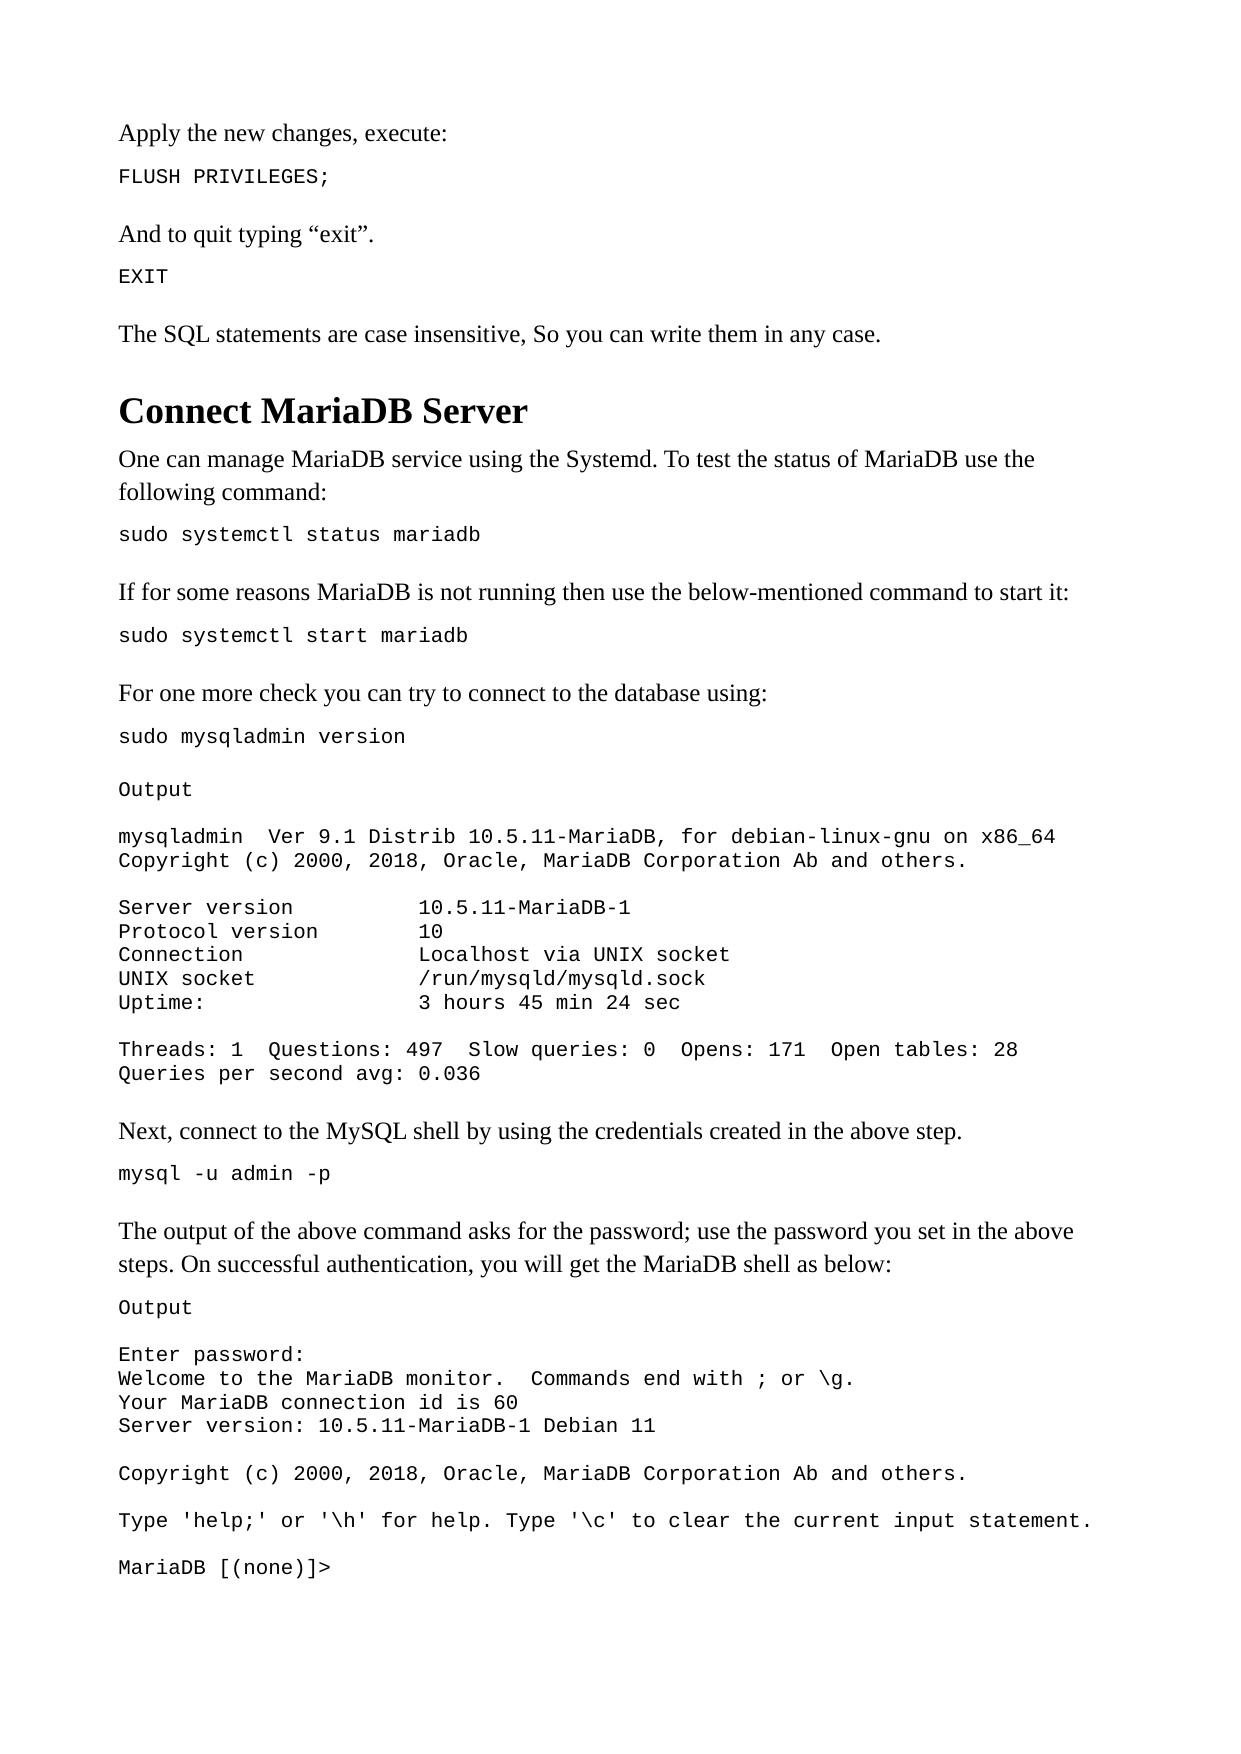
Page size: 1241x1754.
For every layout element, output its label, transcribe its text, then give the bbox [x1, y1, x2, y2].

text Your MariaDB connection id is 60 [118, 1392, 1122, 1415]
text sudo mysqladmin version [118, 726, 1122, 749]
text sudo systemctl start mariadb [118, 625, 1122, 649]
text Enter password: [118, 1344, 1122, 1368]
text The output of the above command asks for the password; use the password you set in the above steps. On successful authentication, you will get the MariaDB shell as below: [118, 1216, 1122, 1278]
text EXIT [118, 266, 1122, 290]
text And to quit typing “exit”. [118, 219, 1122, 248]
text Protocol version 10 [118, 921, 1122, 944]
text Apply the new changes, execute: [118, 118, 1122, 147]
text If for some reasons MariaDB is not running then use the below-mentioned command to start it: [118, 577, 1122, 606]
text Welcome to the MariaDB monitor. Commands end with ; or \g. [118, 1368, 1122, 1392]
text FLUSH PRIVILEGES; [118, 166, 1122, 189]
text Uptime: 3 hours 45 min 24 sec [118, 992, 1122, 1015]
text Server version 10.5.11-MariaDB-1 [118, 897, 1122, 921]
text Output [118, 779, 1122, 802]
text Output [118, 1297, 1122, 1321]
text Type 'help;' or '\h' for help. Type '\c' to clear the current input statement. [118, 1510, 1122, 1533]
text MariaDB [(none)]> [118, 1557, 1122, 1581]
text Copyright (c) 2000, 2018, Oracle, MariaDB Corporation Ab and others. [118, 1463, 1122, 1486]
text One can manage MariaDB service using the Systemd. To test the status of MariaDB use the following command: [118, 444, 1122, 505]
text The SQL statements are case insensitive, So you can write them in any case. [118, 319, 1122, 348]
subtitle Connect MariaDB Server [118, 388, 1122, 431]
text sudo systemctl status mariadb [118, 524, 1122, 548]
text Connection Localhost via UNIX socket [118, 944, 1122, 968]
text mysqladmin Ver 9.1 Distrib 10.5.11-MariaDB, for debian-linux-gnu on x86_64 [118, 826, 1122, 850]
text Threads: 1 Questions: 497 Slow queries: 0 Opens: 171 Open tables: 28 Queries per second avg: 0.036 [118, 1039, 1122, 1086]
text Server version: 10.5.11-MariaDB-1 Debian 11 [118, 1415, 1122, 1439]
text UNIX socket /run/mysqld/mysqld.sock [118, 968, 1122, 992]
text For one more check you can try to connect to the database using: [118, 678, 1122, 707]
text Copyright (c) 2000, 2018, Oracle, MariaDB Corporation Ab and others. [118, 850, 1122, 873]
text mysql -u admin -p [118, 1163, 1122, 1187]
text Next, connect to the MySQL shell by using the credentials created in the above step. [118, 1116, 1122, 1144]
